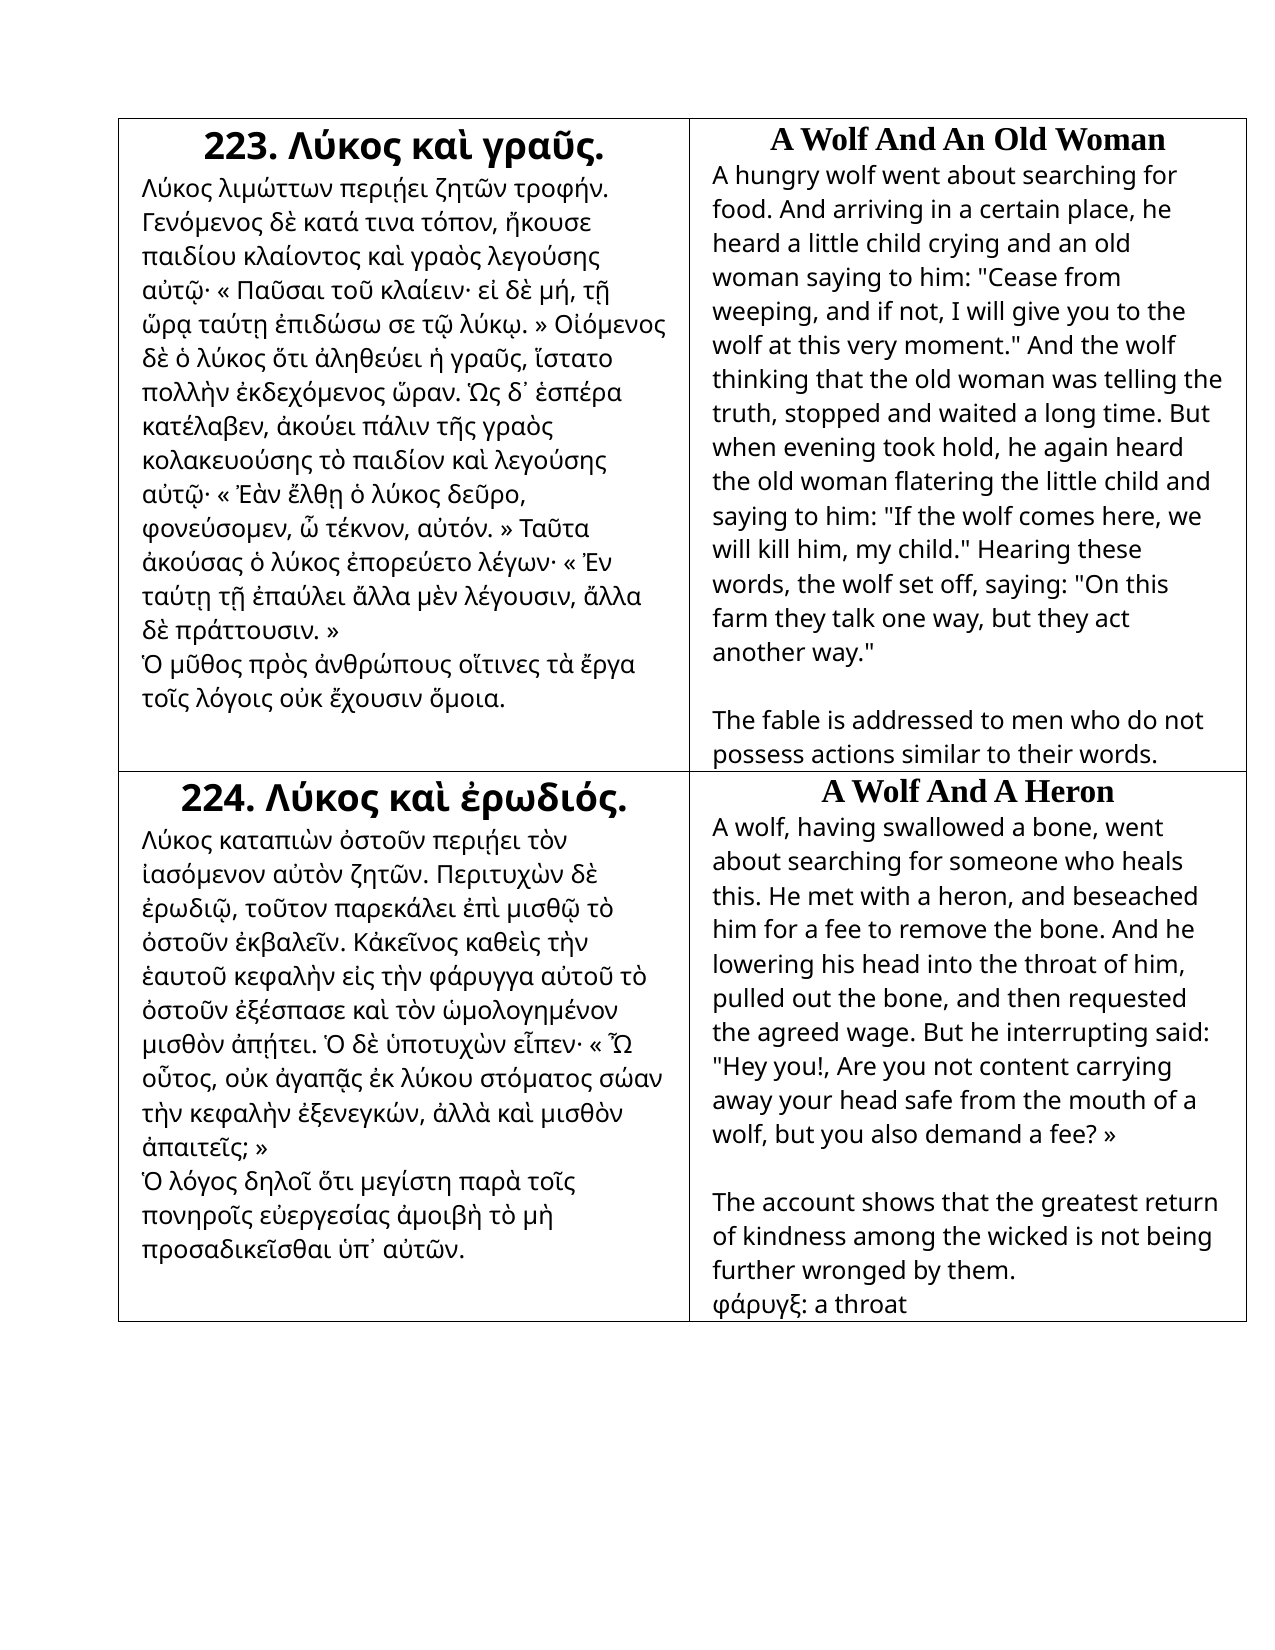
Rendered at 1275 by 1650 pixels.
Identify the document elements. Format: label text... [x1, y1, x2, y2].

table_cell A Wolf And A Heron A wolf, having swallowed a bone, went about searching for someone who heals this. He met with a heron, and beseached him for a fee to remove the bone. And he lowering his head into the throat of him, pulled out the bone, and then requested the agreed wage. But he interrupting said: "Hey you!, Are you not content carrying away your head safe from the mouth of a wolf, but you also demand a fee? » The account shows that the greatest return of kindness among the wicked is not being further wronged by them. φάρυγξ: a throat [690, 772, 1246, 1321]
table_cell A Wolf And An Old Woman A hungry wolf went about searching for food. And arriving in a certain place, he heard a little child crying and an old woman saying to him: "Cease from weeping, and if not, I will give you to the wolf at this very moment." And the wolf thinking that the old woman was telling the truth, stopped and waited a long time. But when evening took hold, he again heard the old woman flatering the little child and saying to him: "If the wolf comes here, we will kill him, my child." Hearing these words, the wolf set off, saying: "On this farm they talk one way, but they act another way." The fable is addressed to men who do not possess actions similar to their words. [690, 119, 1246, 771]
table_cell 223. Λύκος καὶ γραῦς. Λύκος λιμώττων περιῄει ζητῶν τροφήν. Γενόμενος δὲ κατά τινα τόπον, ἤκουσε παιδίου κλαίοντος καὶ γραὸς λεγούσης αὐτῷ· « Παῦσαι τοῦ κλαίειν· εἰ δὲ μή, τῇ ὥρᾳ ταύτῃ ἐπιδώσω σε τῷ λύκῳ. » Οἰόμενος δὲ ὁ λύκος ὅτι ἀληθεύει ἡ γραῦς, ἵστατο πολλὴν ἐκδεχόμενος ὥραν. Ὡς δ᾿ ἑσπέρα κατέλαβεν, ἀκούει πάλιν τῆς γραὸς κολακευούσης τὸ παιδίον καὶ λεγούσης αὐτῷ· « Ἐὰν ἔλθῃ ὁ λύκος δεῦρο, φονεύσομεν, ὦ τέκνον, αὐτόν. » Ταῦτα ἀκούσας ὁ λύκος ἐπορεύετο λέγων· « Ἐν ταύτῃ τῇ ἐπαύλει ἄλλα μὲν λέγουσιν, ἄλλα δὲ πράττουσιν. » Ὁ μῦθος πρὸς ἀνθρώπους οἵτινες τὰ ἔργα τοῖς λόγοις οὐκ ἔχουσιν ὅμοια. [119, 119, 689, 771]
table_cell 224. Λύκος καὶ ἐρωδιός. Λύκος καταπιὼν ὀστοῦν περιῄει τὸν ἰασόμενον αὐτὸν ζητῶν. Περιτυχὼν δὲ ἐρωδιῷ, τοῦτον παρεκάλει ἐπὶ μισθῷ τὸ ὀστοῦν ἐκβαλεῖν. Κἀκεῖνος καθεὶς τὴν ἑαυτοῦ κεφαλὴν εἰς τὴν φάρυγγα αὐτοῦ τὸ ὀστοῦν ἐξέσπασε καὶ τὸν ὡμολογημένον μισθὸν ἀπῄτει. Ὁ δὲ ὑποτυχὼν εἶπεν· « Ὦ οὗτος, οὐκ ἀγαπᾷς ἐκ λύκου στόματος σώαν τὴν κεφαλὴν ἐξενεγκών, ἀλλὰ καὶ μισθὸν ἀπαιτεῖς; » Ὁ λόγος δηλοῖ ὅτι μεγίστη παρὰ τοῖς πονηροῖς εὐεργεσίας ἀμοιβὴ τὸ μὴ προσαδικεῖσθαι ὑπ᾿ αὐτῶν. [119, 772, 689, 1321]
